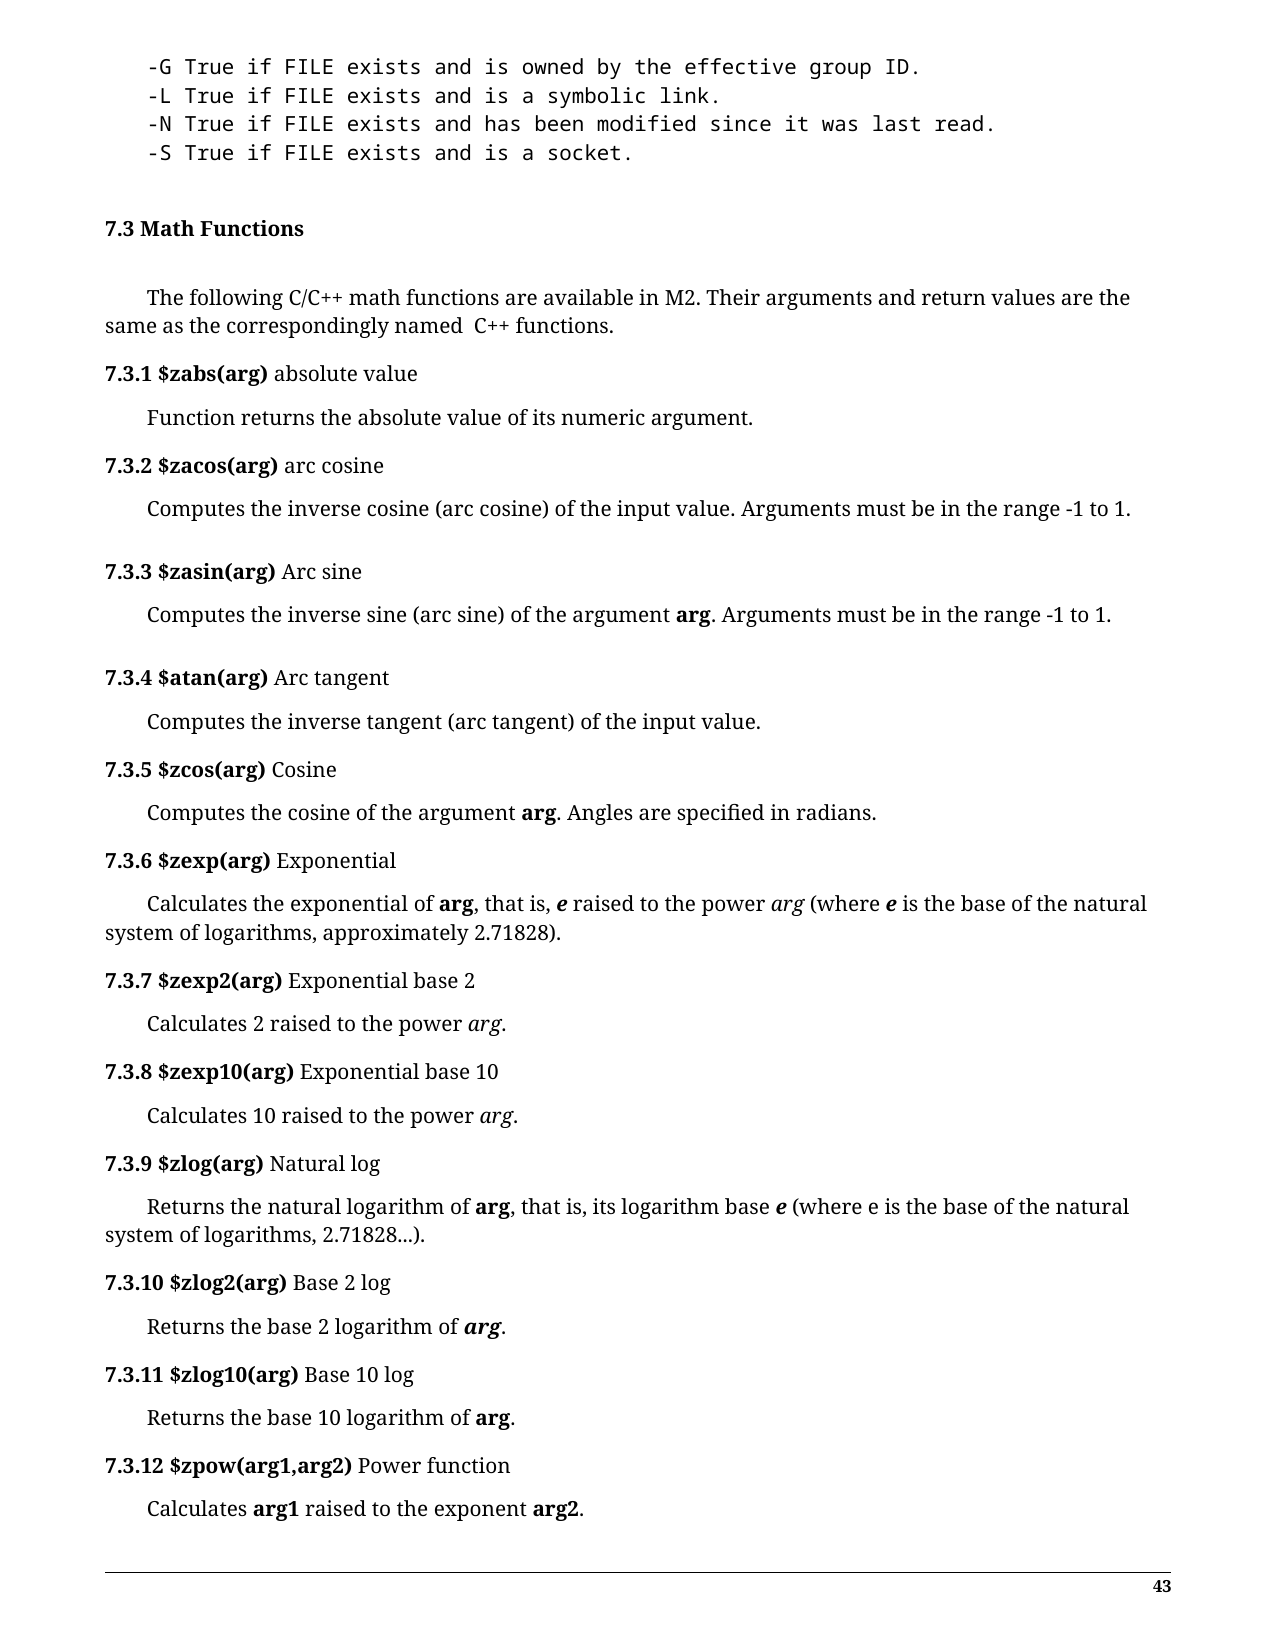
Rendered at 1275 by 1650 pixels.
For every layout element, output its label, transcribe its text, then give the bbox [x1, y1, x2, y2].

text Returns the natural logarithm of arg, that is, its logarithm base e (where e is the base of the natural system of logarithms, 2.71828...). [105, 1192, 1171, 1249]
text Calculates 2 raised to the power arg. [105, 1009, 1171, 1038]
text Calculates the exponential of arg, that is, e raised to the power arg (where e is the base of the natural system of logarithms, approximately 2.71828). [105, 889, 1171, 946]
text -L True if FILE exists and is a symbolic link. [105, 81, 1171, 109]
subtitle $zlog10(arg) Base 10 log [105, 1360, 1186, 1388]
subtitle $zexp10(arg) Exponential base 10 [105, 1057, 1186, 1086]
subtitle $zlog2(arg) Base 2 log [105, 1268, 1186, 1297]
text Computes the inverse tangent (arc tangent) of the input value. [105, 707, 1171, 735]
text Computes the inverse sine (arc sine) of the argument arg. Arguments must be in the range -1 to 1. [105, 601, 1186, 629]
subtitle $zexp2(arg) Exponential base 2 [105, 966, 1186, 994]
subtitle $atan(arg) Arc tangent [105, 663, 1186, 692]
text Function returns the absolute value of its numeric argument. [105, 403, 1186, 431]
subtitle $zacos(arg) arc cosine [105, 451, 1186, 479]
subtitle $zabs(arg) absolute value [105, 359, 1186, 388]
text Computes the inverse cosine (arc cosine) of the input value. Arguments must be in the range -1 to 1. [105, 494, 1186, 523]
subtitle $zasin(arg) Arc sine [105, 557, 1186, 586]
subtitle Math Functions [105, 214, 1186, 243]
text Calculates 10 raised to the power arg. [105, 1101, 1171, 1129]
text Computes the cosine of the argument arg. Angles are specified in radians. [105, 798, 1171, 827]
text Calculates arg1 raised to the exponent arg2. [105, 1494, 1186, 1523]
subtitle $zcos(arg) Cosine [105, 755, 1186, 783]
subtitle $zpow(arg1,arg2) Power function [105, 1451, 1186, 1479]
text Returns the base 10 logarithm of arg. [105, 1403, 1171, 1432]
text Returns the base 2 logarithm of arg. [105, 1312, 1171, 1340]
subtitle $zexp(arg) Exponential [105, 846, 1186, 874]
text -G True if FILE exists and is owned by the effective group ID. [105, 52, 1171, 81]
text -S True if FILE exists and is a socket. [105, 138, 1171, 166]
subtitle $zlog(arg) Natural log [105, 1149, 1186, 1177]
text The following C/C++ math functions are available in M2. Their arguments and return values are the same as the correspondingly named C++ functions. [105, 283, 1171, 340]
text -N True if FILE exists and has been modified since it was last read. [105, 109, 1171, 138]
